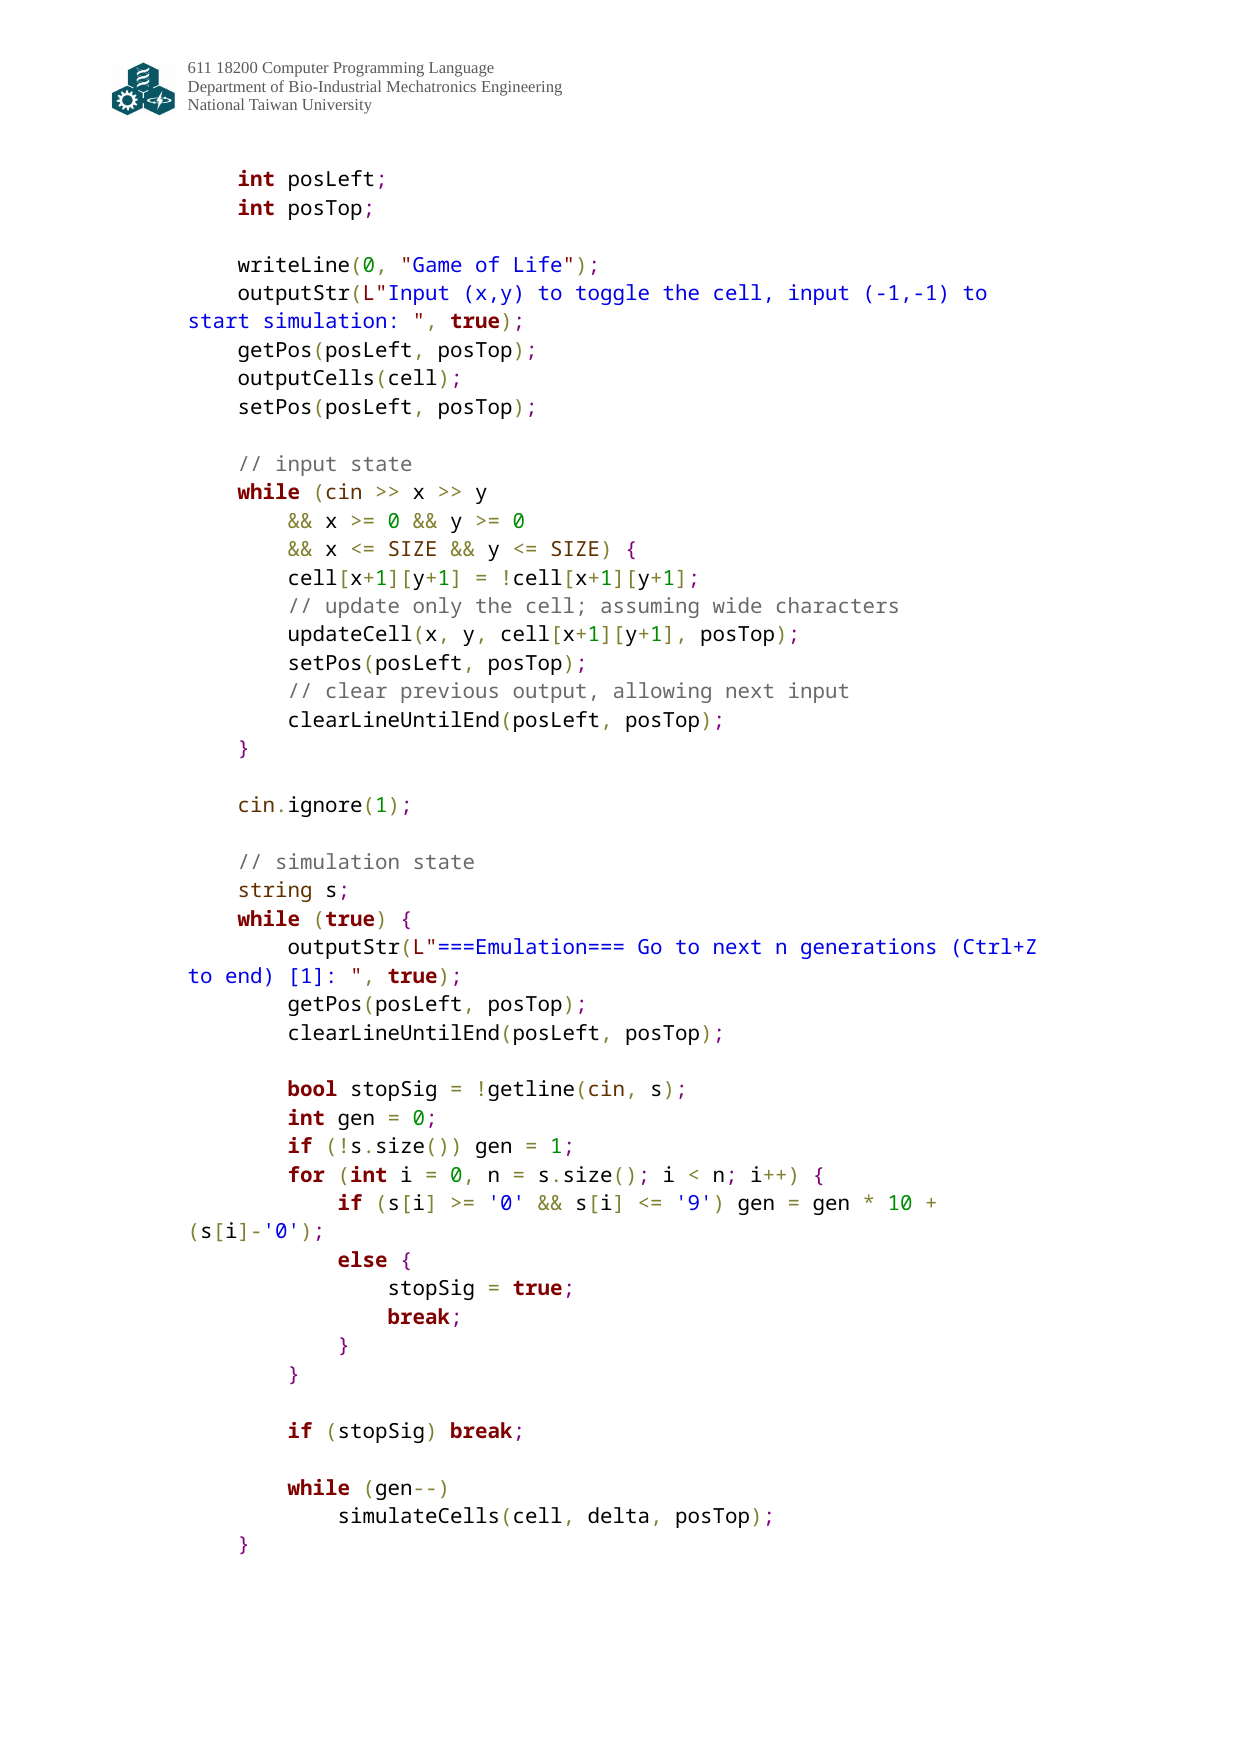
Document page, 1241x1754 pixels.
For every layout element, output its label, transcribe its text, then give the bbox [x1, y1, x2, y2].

text else { [187, 1245, 1053, 1273]
text if (stopSig) break; [187, 1416, 1053, 1444]
text while (gen--) [187, 1473, 1053, 1501]
text // input state [187, 449, 1053, 477]
text } [187, 733, 1053, 762]
text int posLeft; [187, 164, 1053, 193]
text setPos(posLeft, posTop); [187, 648, 1053, 676]
text writeLine(0, "Game of Life"); [187, 250, 1053, 278]
text clearLineUntilEnd(posLeft, posTop); [187, 705, 1053, 733]
text int gen = 0; [187, 1103, 1053, 1131]
text stopSig = true; [187, 1273, 1053, 1302]
text outputCells(cell); [187, 363, 1053, 392]
text setPos(posLeft, posTop); [187, 392, 1053, 420]
text // update only the cell; assuming wide characters [187, 591, 1053, 619]
text while (cin >> x >> y [187, 477, 1053, 506]
text getPos(posLeft, posTop); [187, 335, 1053, 363]
text } [187, 1330, 1053, 1359]
text outputStr(L"===Emulation=== Go to next n generations (Ctrl+Z to end) [1]: ", true); [187, 932, 1053, 989]
text if (s[i] >= '0' && s[i] <= '9') gen = gen * 10 + (s[i]-'0'); [187, 1188, 1053, 1245]
text clearLineUntilEnd(posLeft, posTop); [187, 1018, 1053, 1046]
text } [187, 1529, 1053, 1558]
text for (int i = 0, n = s.size(); i < n; i++) { [187, 1160, 1053, 1188]
text cell[x+1][y+1] = !cell[x+1][y+1]; [187, 563, 1053, 591]
text && x >= 0 && y >= 0 [187, 506, 1053, 534]
text cin.ignore(1); [187, 790, 1053, 818]
text string s; [187, 875, 1053, 904]
text && x <= SIZE && y <= SIZE) { [187, 534, 1053, 563]
text outputStr(L"Input (x,y) to toggle the cell, input (-1,-1) to start simulation: ", true); [187, 278, 1053, 335]
text while (true) { [187, 904, 1053, 932]
text simulateCells(cell, delta, posTop); [187, 1501, 1053, 1529]
text if (!s.size()) gen = 1; [187, 1131, 1053, 1160]
text getPos(posLeft, posTop); [187, 989, 1053, 1018]
text updateCell(x, y, cell[x+1][y+1], posTop); [187, 619, 1053, 648]
text break; [187, 1302, 1053, 1330]
text } [187, 1359, 1053, 1387]
text bool stopSig = !getline(cin, s); [187, 1074, 1053, 1103]
text // clear previous output, allowing next input [187, 676, 1053, 705]
text int posTop; [187, 193, 1053, 221]
text // simulation state [187, 847, 1053, 875]
